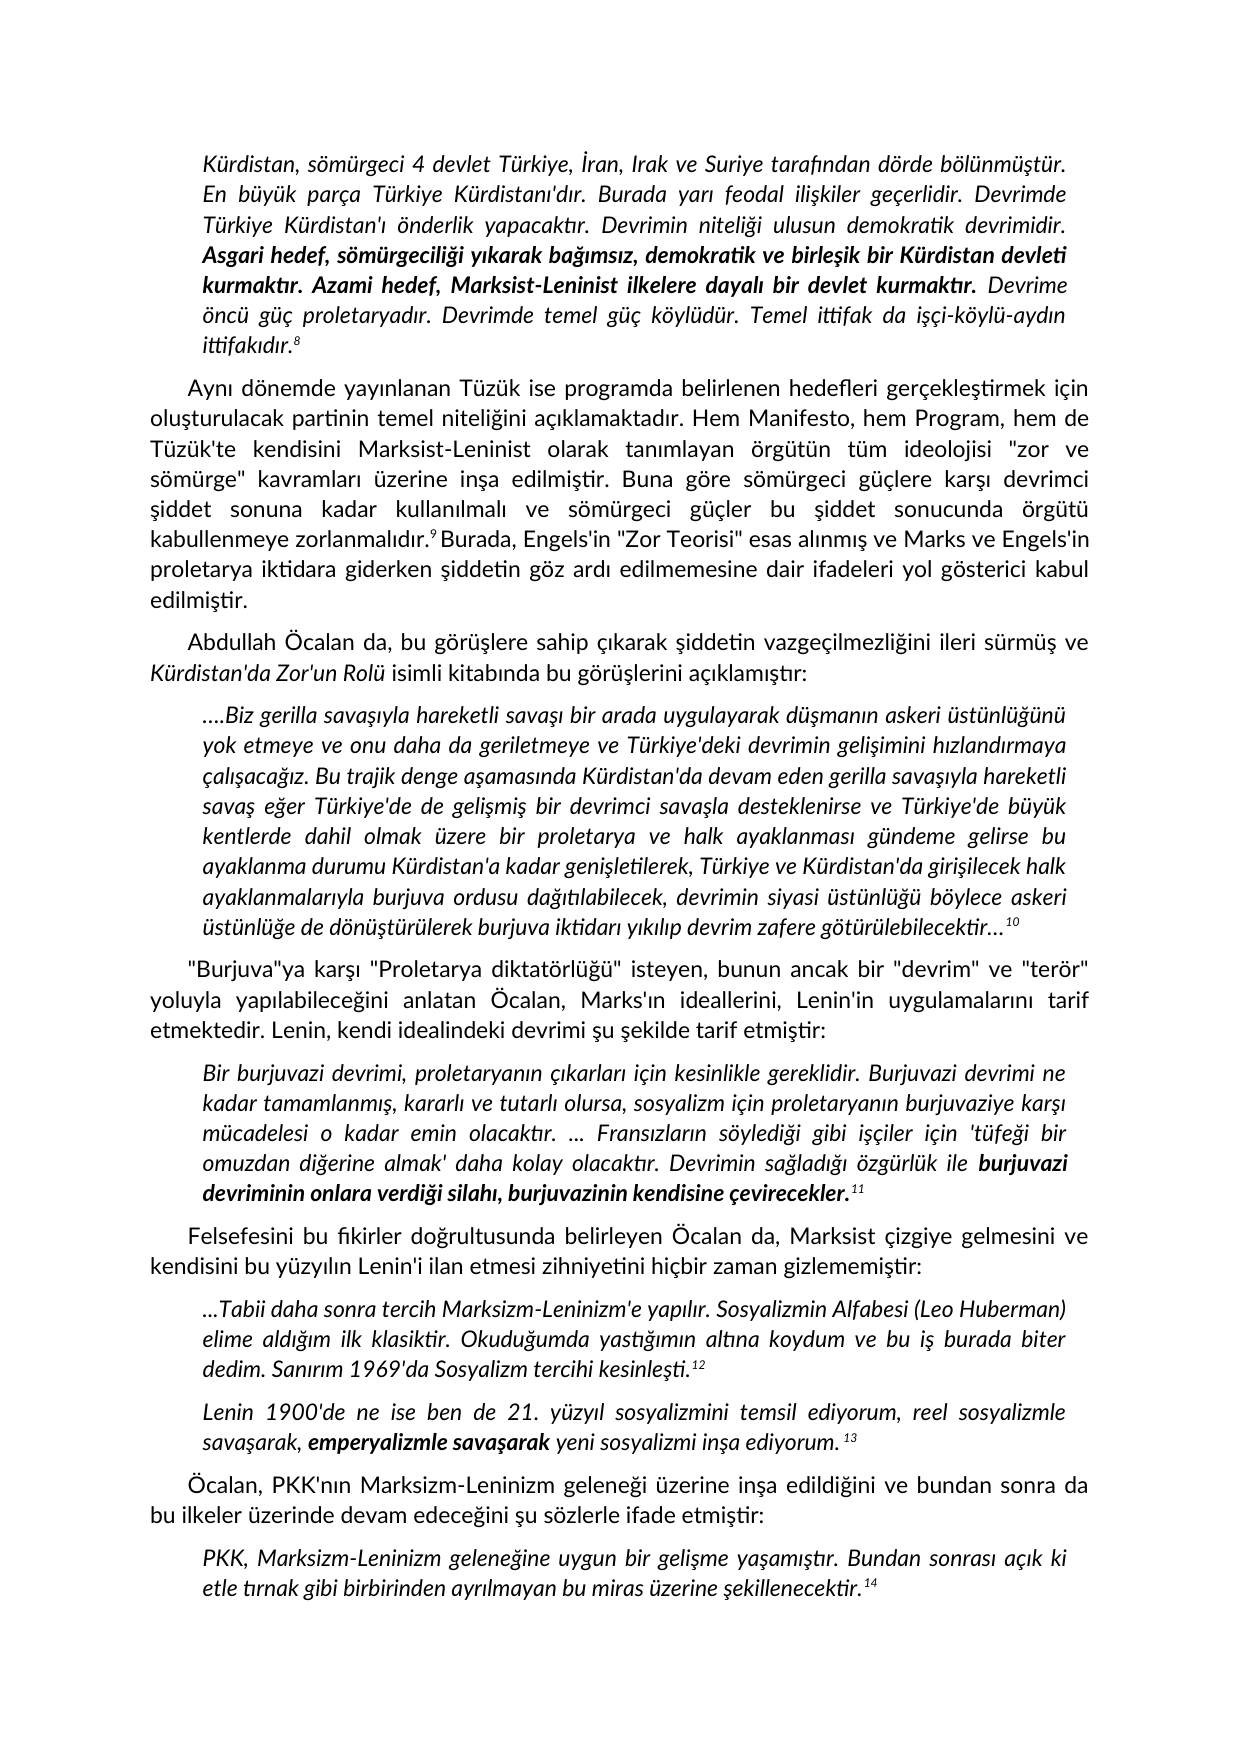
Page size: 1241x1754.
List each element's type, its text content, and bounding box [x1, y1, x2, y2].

text "Burjuva"ya karşı "Proletarya diktatörlüğü" isteyen, bunun ancak bir "devrim" ve "terör" yoluyla yapılabileceğini anlatan Öcalan, Marks'ın ideallerini, Lenin'in uygulamalarını tarif etmektedir. Lenin, kendi idealindeki devrimi şu şekilde tarif etmiştir: [150, 955, 1090, 1043]
text Öcalan, PKK'nın Marksizm-Leninizm geleneği üzerine inşa edildiğini ve bundan sonra da bu ilkeler üzerinde devam edeceğini şu sözlerle ifade etmiştir: [150, 1471, 1090, 1528]
text Aynı dönemde yayınlanan Tüzük ise programda belirlenen hedefleri gerçekleştirmek için oluşturulacak partinin temel niteliğini açıklamaktadır. Hem Manifesto, hem Program, hem de Tüzük'te kendisini Marksist-Leninist olarak tanımlayan örgütün tüm ideolojisi "zor ve sömürge" kavramları üzerine inşa edilmiştir. Buna göre sömürgeci güçlere karşı devrimci şiddet sonuna kadar kullanılmalı ve sömürgeci güçler bu şiddet sonucunda örgütü kabullenmeye zorlanmalıdır.9 Burada, Engels'in "Zor Teorisi" esas alınmış ve Marks ve Engels'in proletarya iktidara giderken şiddetin göz ardı edilmemesine dair ifadeleri yol gösterici kabul edilmiştir. [150, 374, 1090, 613]
text Lenin 1900'de ne ise ben de 21. yüzyıl sosyalizmini temsil ediyorum, reel sosyalizmle savaşarak, emperyalizmle savaşarak yeni sosyalizmi inşa ediyorum. 13 [202, 1398, 1068, 1456]
text Kürdistan, sömürgeci 4 devlet Türkiye, İran, Irak ve Suriye tarafından dörde bölünmüştür. En büyük parça Türkiye Kürdistanı'dır. Burada yarı feodal ilişkiler geçerlidir. Devrimde Türkiye Kürdistan'ı önderlik yapacaktır. Devrimin niteliği ulusun demokratik devrimidir. Asgari hedef, sömürgeciliği yıkarak bağımsız, demokratik ve birleşik bir Kürdistan devleti kurmaktır. Azami hedef, Marksist-Leninist ilkelere dayalı bir devlet kurmaktır. Devrime öncü güç proletaryadır. Devrimde temel güç köylüdür. Temel ittifak da işçi-köylü-aydın ittifakıdır.8 [202, 150, 1068, 359]
text Felsefesini bu fikirler doğrultusunda belirleyen Öcalan da, Marksist çizgiye gelmesini ve kendisini bu yüzyılın Lenin'i ilan etmesi zihniyetini hiçbir zaman gizlememiştir: [150, 1222, 1090, 1279]
text PKK, Marksizm-Leninizm geleneğine uygun bir gelişme yaşamıştır. Bundan sonrası açık ki etle tırnak gibi birbirinden ayrılmayan bu miras üzerine şekillenecektir.14 [202, 1544, 1068, 1601]
text ….Biz gerilla savaşıyla hareketli savaşı bir arada uygulayarak düşmanın askeri üstünlüğünü yok etmeye ve onu daha da geriletmeye ve Türkiye'deki devrimin gelişimini hızlandırmaya çalışacağız. Bu trajik denge aşamasında Kürdistan'da devam eden gerilla savaşıyla hareketli savaş eğer Türkiye'de de gelişmiş bir devrimci savaşla desteklenirse ve Türkiye'de büyük kentlerde dahil olmak üzere bir proletarya ve halk ayaklanması gündeme gelirse bu ayaklanma durumu Kürdistan'a kadar genişletilerek, Türkiye ve Kürdistan'da girişilecek halk ayaklanmalarıyla burjuva ordusu dağıtılabilecek, devrimin siyasi üstünlüğü böylece askeri üstünlüğe de dönüştürülerek burjuva iktidarı yıkılıp devrim zafere götürülebilecektir…10 [202, 701, 1068, 940]
text ...Tabii daha sonra tercih Marksizm-Leninizm'e yapılır. Sosyalizmin Alfabesi (Leo Huberman) elime aldığım ilk klasiktir. Okuduğumda yastığımın altına koydum ve bu iş burada biter dedim. Sanırım 1969'da Sosyalizm tercihi kesinleşti.12 [202, 1295, 1068, 1383]
text Bir burjuvazi devrimi, proletaryanın çıkarları için kesinlikle gereklidir. Burjuvazi devrimi ne kadar tamamlanmış, kararlı ve tutarlı olursa, sosyalizm için proletaryanın burjuvaziye karşı mücadelesi o kadar emin olacaktır. ... Fransızların söylediği gibi işçiler için 'tüfeği bir omuzdan diğerine almak' daha kolay olacaktır. Devrimin sağladığı özgürlük ile burjuvazi devriminin onlara verdiği silahı, burjuvazinin kendisine çevirecekler.11 [202, 1058, 1068, 1207]
text Abdullah Öcalan da, bu görüşlere sahip çıkarak şiddetin vazgeçilmezliğini ileri sürmüş ve Kürdistan'da Zor'un Rolü isimli kitabında bu görüşlerini açıklamıştır: [150, 628, 1090, 686]
